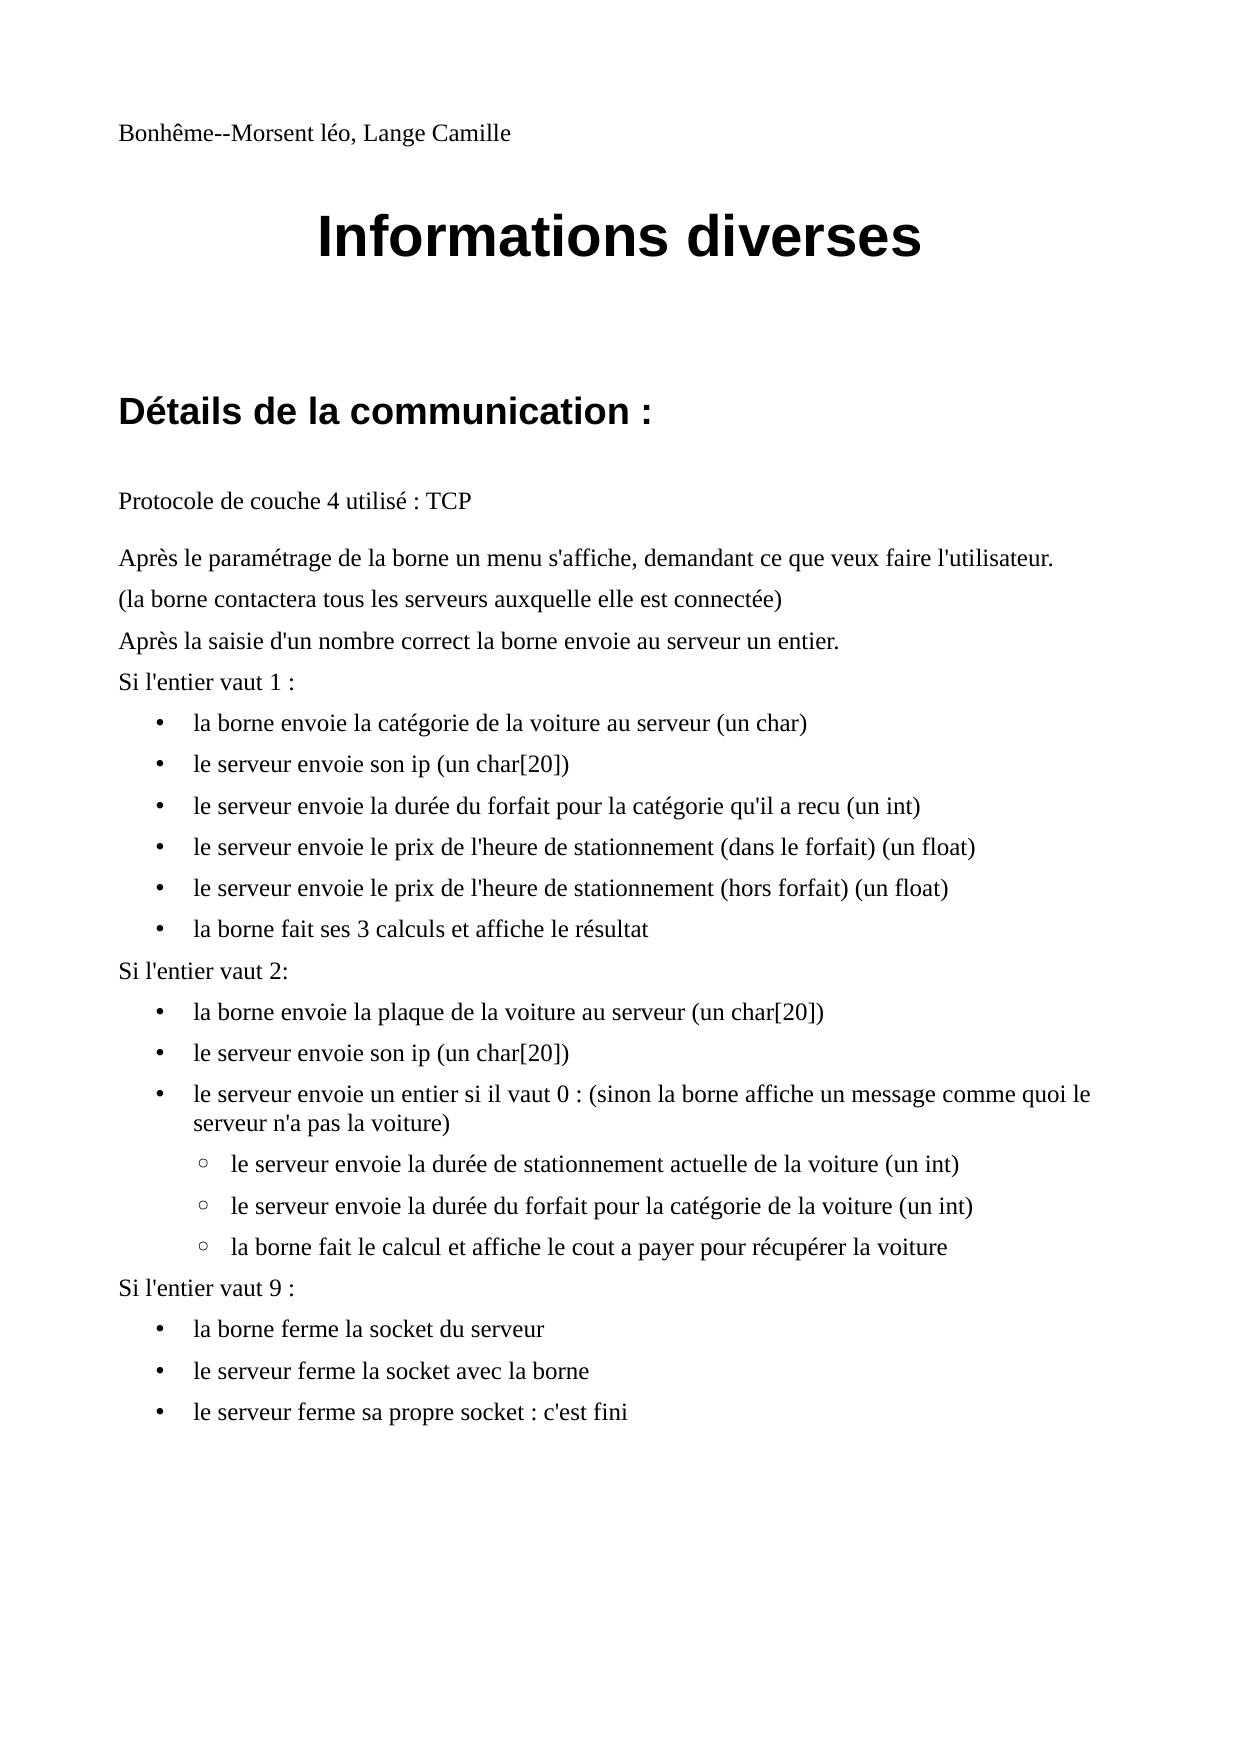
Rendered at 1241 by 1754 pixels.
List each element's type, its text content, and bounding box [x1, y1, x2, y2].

list la borne fait ses 3 calculs et affiche le résultat [156, 914, 1122, 943]
text Si l'entier vaut 2: [118, 956, 1122, 984]
list le serveur envoie un entier si il vaut 0 : (sinon la borne affiche un message comme quoi le serveur n'a pas la voiture) [156, 1079, 1122, 1137]
list le serveur envoie la durée du forfait pour la catégorie de la voiture (un int) [193, 1191, 1122, 1219]
text Si l'entier vaut 1 : [118, 667, 1122, 696]
list la borne envoie la catégorie de la voiture au serveur (un char) [156, 708, 1122, 737]
list la borne fait le calcul et affiche le cout a payer pour récupérer la voiture [193, 1232, 1122, 1261]
list le serveur ferme la socket avec la borne [156, 1356, 1122, 1384]
list le serveur envoie son ip (un char[20]) [156, 749, 1122, 778]
list le serveur envoie son ip (un char[20]) [156, 1038, 1122, 1067]
list la borne envoie la plaque de la voiture au serveur (un char[20]) [156, 997, 1122, 1026]
list le serveur envoie la durée du forfait pour la catégorie qu'il a recu (un int) [156, 791, 1122, 819]
text Protocole de couche 4 utilisé : TCP [118, 486, 1122, 514]
subtitle Détails de la communication : [118, 388, 1122, 432]
list le serveur envoie la durée de stationnement actuelle de la voiture (un int) [193, 1149, 1122, 1178]
text Après le paramétrage de la borne un menu s'affiche, demandant ce que veux faire l'utilisateur. [118, 543, 1122, 572]
text Si l'entier vaut 9 : [118, 1273, 1122, 1302]
title Informations diverses [118, 201, 1122, 268]
list le serveur envoie le prix de l'heure de stationnement (hors forfait) (un float) [156, 873, 1122, 902]
text Après la saisie d'un nombre correct la borne envoie au serveur un entier. [118, 626, 1122, 654]
list la borne ferme la socket du serveur [156, 1314, 1122, 1343]
text (la borne contactera tous les serveurs auxquelle elle est connectée) [118, 584, 1122, 613]
list le serveur ferme sa propre socket : c'est fini [156, 1397, 1122, 1426]
list le serveur envoie le prix de l'heure de stationnement (dans le forfait) (un float) [156, 832, 1122, 861]
